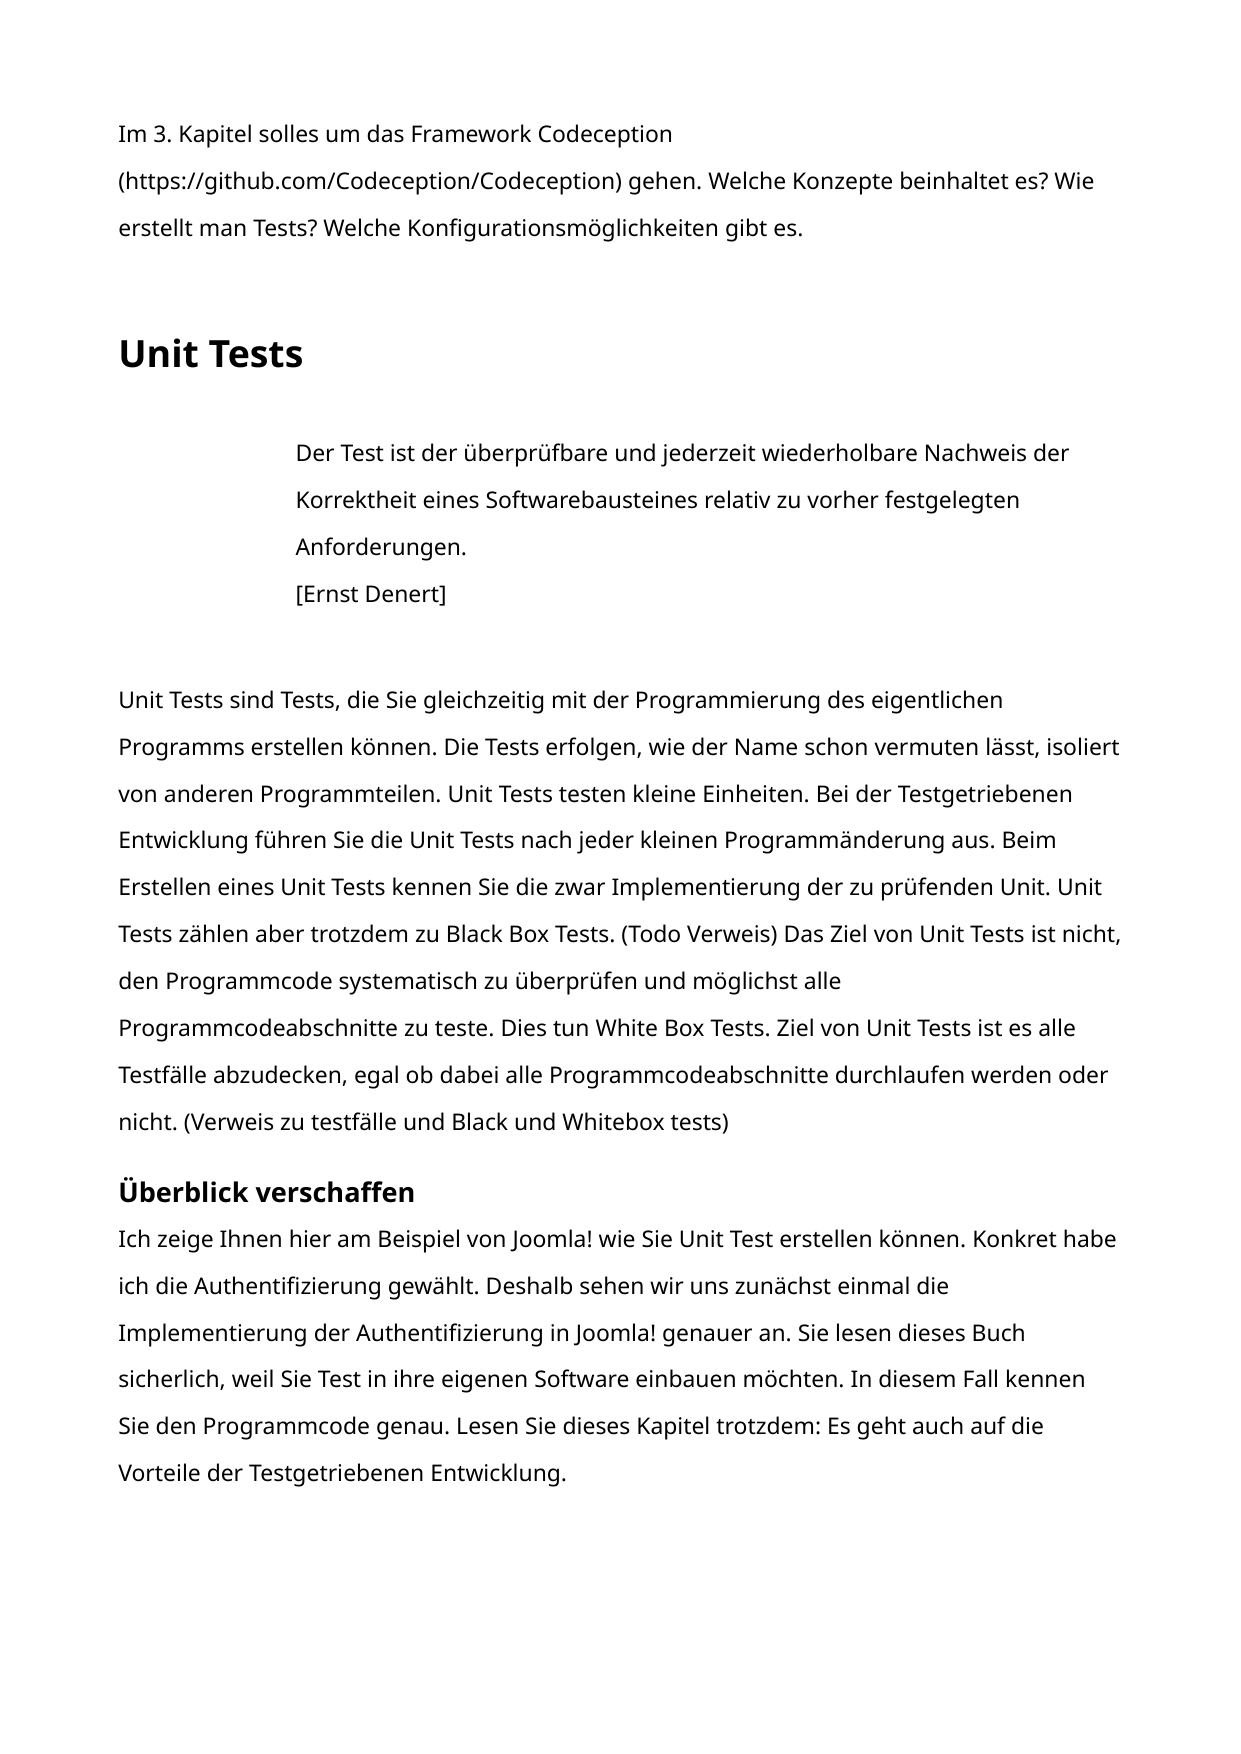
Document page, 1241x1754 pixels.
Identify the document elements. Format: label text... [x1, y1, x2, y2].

text Ich zeige Ihnen hier am Beispiel von Joomla! wie Sie Unit Test erstellen können. Konkret habe ich die Authentifizierung gewählt. Deshalb sehen wir uns zunächst einmal die Implementierung der Authentifizierung in Joomla! genauer an. Sie lesen dieses Buch sicherlich, weil Sie Test in ihre eigenen Software einbauen möchten. In diesem Fall kennen Sie den Programmcode genau. Lesen Sie dieses Kapitel trotzdem: Es geht auch auf die Vorteile der Testgetriebenen Entwicklung. [118, 1223, 1122, 1488]
subtitle Unit Tests [118, 327, 1122, 378]
text Der Test ist der überprüfbare und jederzeit wiederholbare Nachweis der Korrektheit eines Softwarebausteines relativ zu vorher festgelegten Anforderungen. [Ernst Denert] [295, 437, 1122, 609]
text Unit Tests sind Tests, die Sie gleichzeitig mit der Programmierung des eigentlichen Programms erstellen können. Die Tests erfolgen, wie der Name schon vermuten lässt, isoliert von anderen Programmteilen. Unit Tests testen kleine Einheiten. Bei der Testgetriebenen Entwicklung führen Sie die Unit Tests nach jeder kleinen Programmänderung aus. Beim Erstellen eines Unit Tests kennen Sie die zwar Implementierung der zu prüfenden Unit. Unit Tests zählen aber trotzdem zu Black Box Tests. (Todo Verweis) Das Ziel von Unit Tests ist nicht, den Programmcode systematisch zu überprüfen und möglichst alle Programmcodeabschnitte zu teste. Dies tun White Box Tests. Ziel von Unit Tests ist es alle Testfälle abzudecken, egal ob dabei alle Programmcodeabschnitte durchlaufen werden oder nicht. (Verweis zu testfälle und Black und Whitebox tests) [118, 684, 1122, 1137]
subtitle Überblick verschaffen [118, 1173, 1122, 1210]
text Im 3. Kapitel solles um das Framework Codeception (https://github.com/Codeception/Codeception) gehen. Welche Konzepte beinhaltet es? Wie erstellt man Tests? Welche Konfigurationsmöglichkeiten gibt es. [118, 118, 1122, 243]
